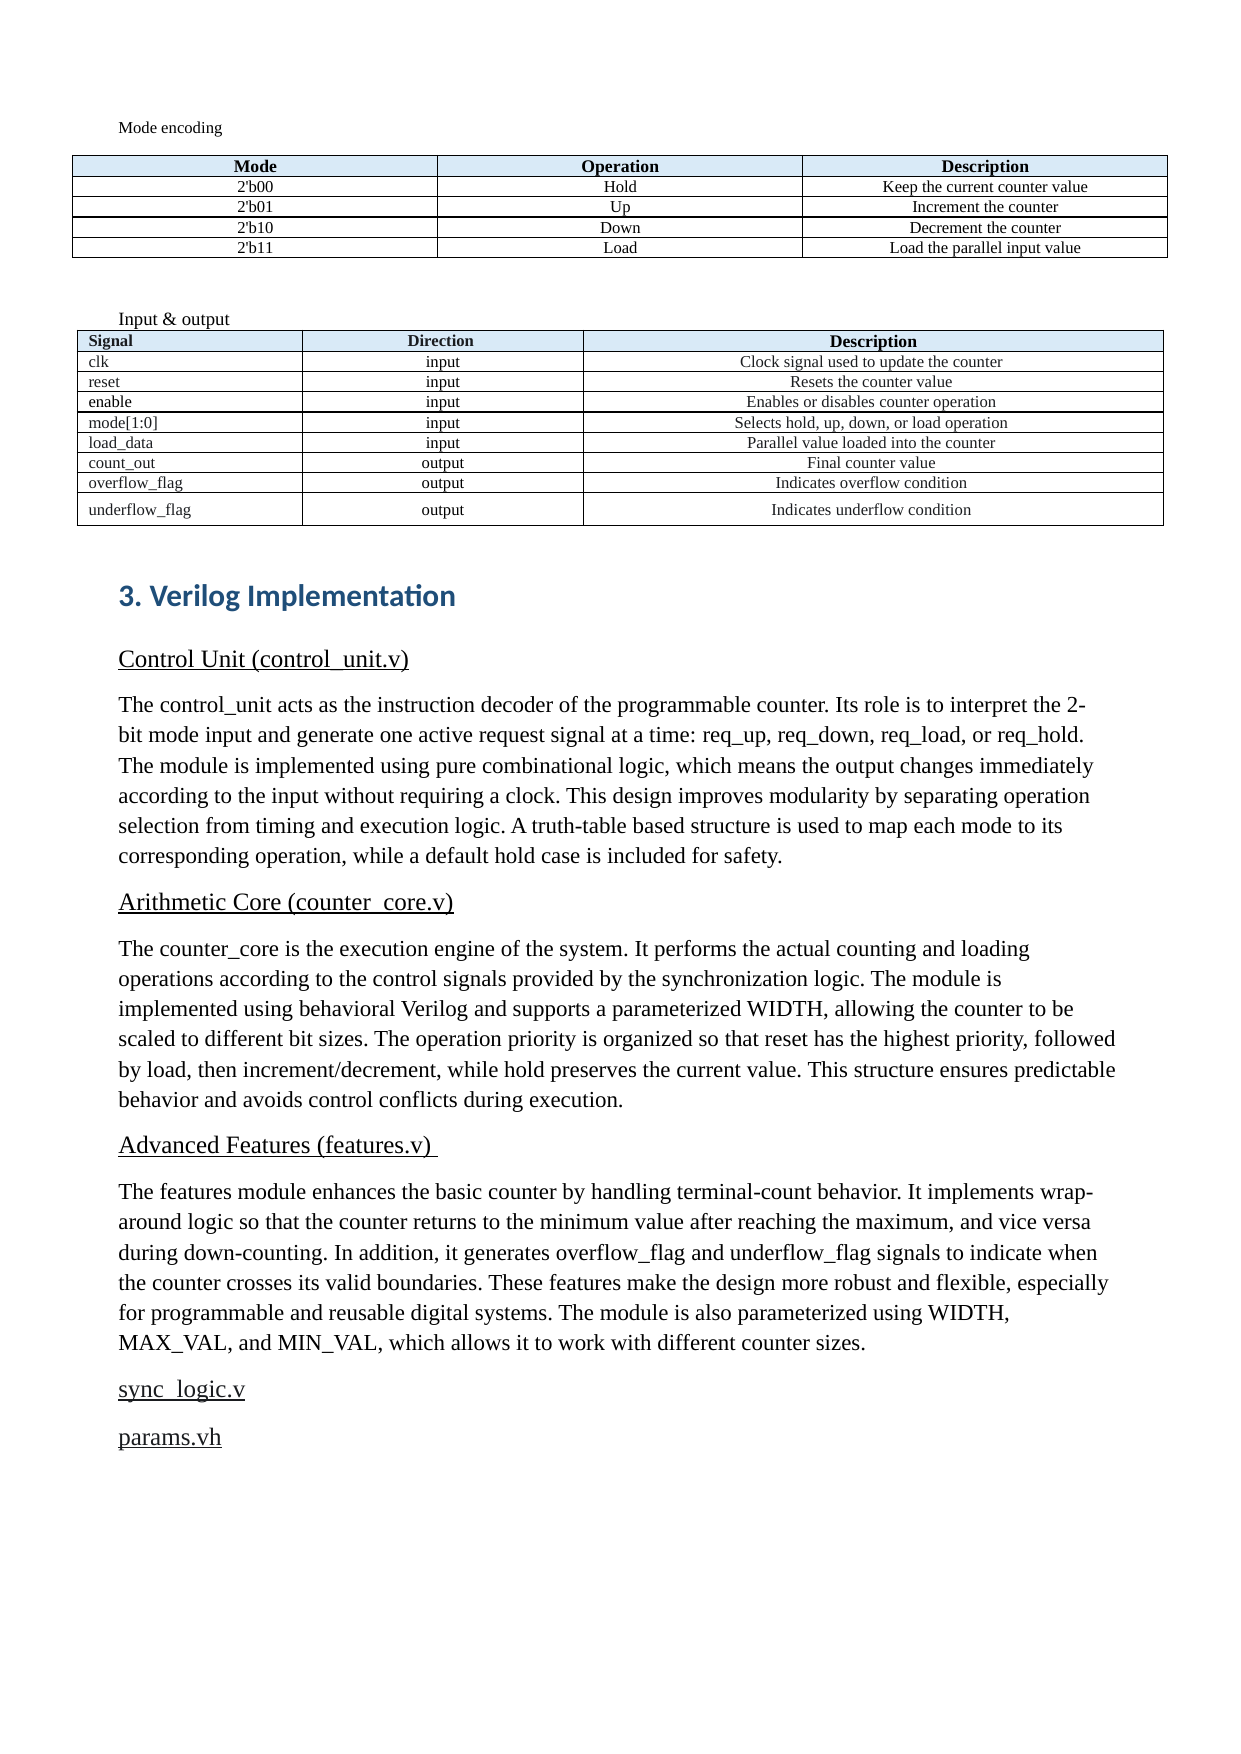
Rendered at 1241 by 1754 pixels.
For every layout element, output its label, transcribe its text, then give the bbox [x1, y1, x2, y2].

text Arithmetic Core (counter_core.v) [118, 887, 1122, 916]
table_cell Load [438, 238, 802, 257]
table_cell overflow_flag [78, 473, 302, 492]
table_cell Up [438, 197, 802, 216]
table_cell 2'b11 [73, 238, 437, 257]
text The counter_core is the execution engine of the system. It performs the actual counting and loading operations according to the control signals provided by the synchronization logic. The module is implemented using behavioral Verilog and supports a parameterized WIDTH, allowing the counter to be scaled to different bit sizes. The operation priority is organized so that reset has the highest priority, followed by load, then increment/decrement, while hold preserves the current value. This structure ensures predictable behavior and avoids control conflicts during execution. [118, 935, 1122, 1112]
text sync_logic.v [118, 1374, 1122, 1403]
table_cell Enables or disables counter operation [584, 392, 1163, 411]
subtitle Input & output [118, 308, 1122, 329]
table_cell input [303, 372, 583, 391]
table_header Signal [78, 331, 302, 351]
table_header Direction [303, 331, 583, 351]
table_cell Resets the counter value [584, 372, 1163, 391]
table_cell mode[1:0] [78, 413, 302, 432]
table_cell Parallel value loaded into the counter [584, 433, 1163, 452]
text The control_unit acts as the instruction decoder of the programmable counter. Its role is to interpret the 2-bit mode input and generate one active request signal at a time: req_up, req_down, req_load, or req_hold. The module is implemented using pure combinational logic, which means the output changes immediately according to the input without requiring a clock. This design improves modularity by separating operation selection from timing and execution logic. A truth-table based structure is used to map each mode to its corresponding operation, while a default hold case is included for safety. [118, 691, 1122, 869]
table_cell 2'b10 [73, 218, 437, 237]
table_cell Hold [438, 177, 802, 196]
table_cell Selects hold, up, down, or load operation [584, 413, 1163, 432]
table_cell Down [438, 218, 802, 237]
text Advanced Features (features.v) [118, 1131, 1122, 1159]
table_cell input [303, 413, 583, 432]
table_cell underflow_flag [78, 493, 302, 525]
table_header Description [584, 331, 1163, 351]
table_cell Indicates overflow condition [584, 473, 1163, 492]
table_cell Indicates underflow condition [584, 493, 1163, 525]
table_cell Final counter value [584, 453, 1163, 472]
table_cell reset [78, 372, 302, 391]
text Mode encoding [118, 118, 1122, 137]
table_cell input [303, 433, 583, 452]
table_cell 2'b01 [73, 197, 437, 216]
table_cell Clock signal used to update the counter [584, 352, 1163, 371]
table_cell input [303, 392, 583, 411]
table_cell Load the parallel input value [803, 238, 1167, 257]
table_cell count_out [78, 453, 302, 472]
table_header Description [803, 156, 1167, 176]
table_cell load_data [78, 433, 302, 452]
table_cell clk [78, 352, 302, 371]
subtitle 3. Verilog Implementation [118, 576, 1122, 614]
table_cell output [303, 493, 583, 525]
table_cell Decrement the counter [803, 218, 1167, 237]
table_cell output [303, 473, 583, 492]
table_cell Increment the counter [803, 197, 1167, 216]
table_header Mode [73, 156, 437, 176]
text Control Unit (control_unit.v) [118, 644, 1122, 672]
table_cell input [303, 352, 583, 371]
table_cell Keep the current counter value [803, 177, 1167, 196]
text The features module enhances the basic counter by handling terminal-count behavior. It implements wrap-around logic so that the counter returns to the minimum value after reaching the maximum, and vice versa during down-counting. In addition, it generates overflow_flag and underflow_flag signals to indicate when the counter crosses its valid boundaries. These features make the design more robust and flexible, especially for programmable and reusable digital systems. The module is also parameterized using WIDTH, MAX_VAL, and MIN_VAL, which allows it to work with different counter sizes. [118, 1178, 1122, 1356]
text params.vh [118, 1422, 1122, 1450]
table_cell enable [78, 392, 302, 411]
table_header Operation [438, 156, 802, 176]
table_cell output [303, 453, 583, 472]
table_cell 2'b00 [73, 177, 437, 196]
